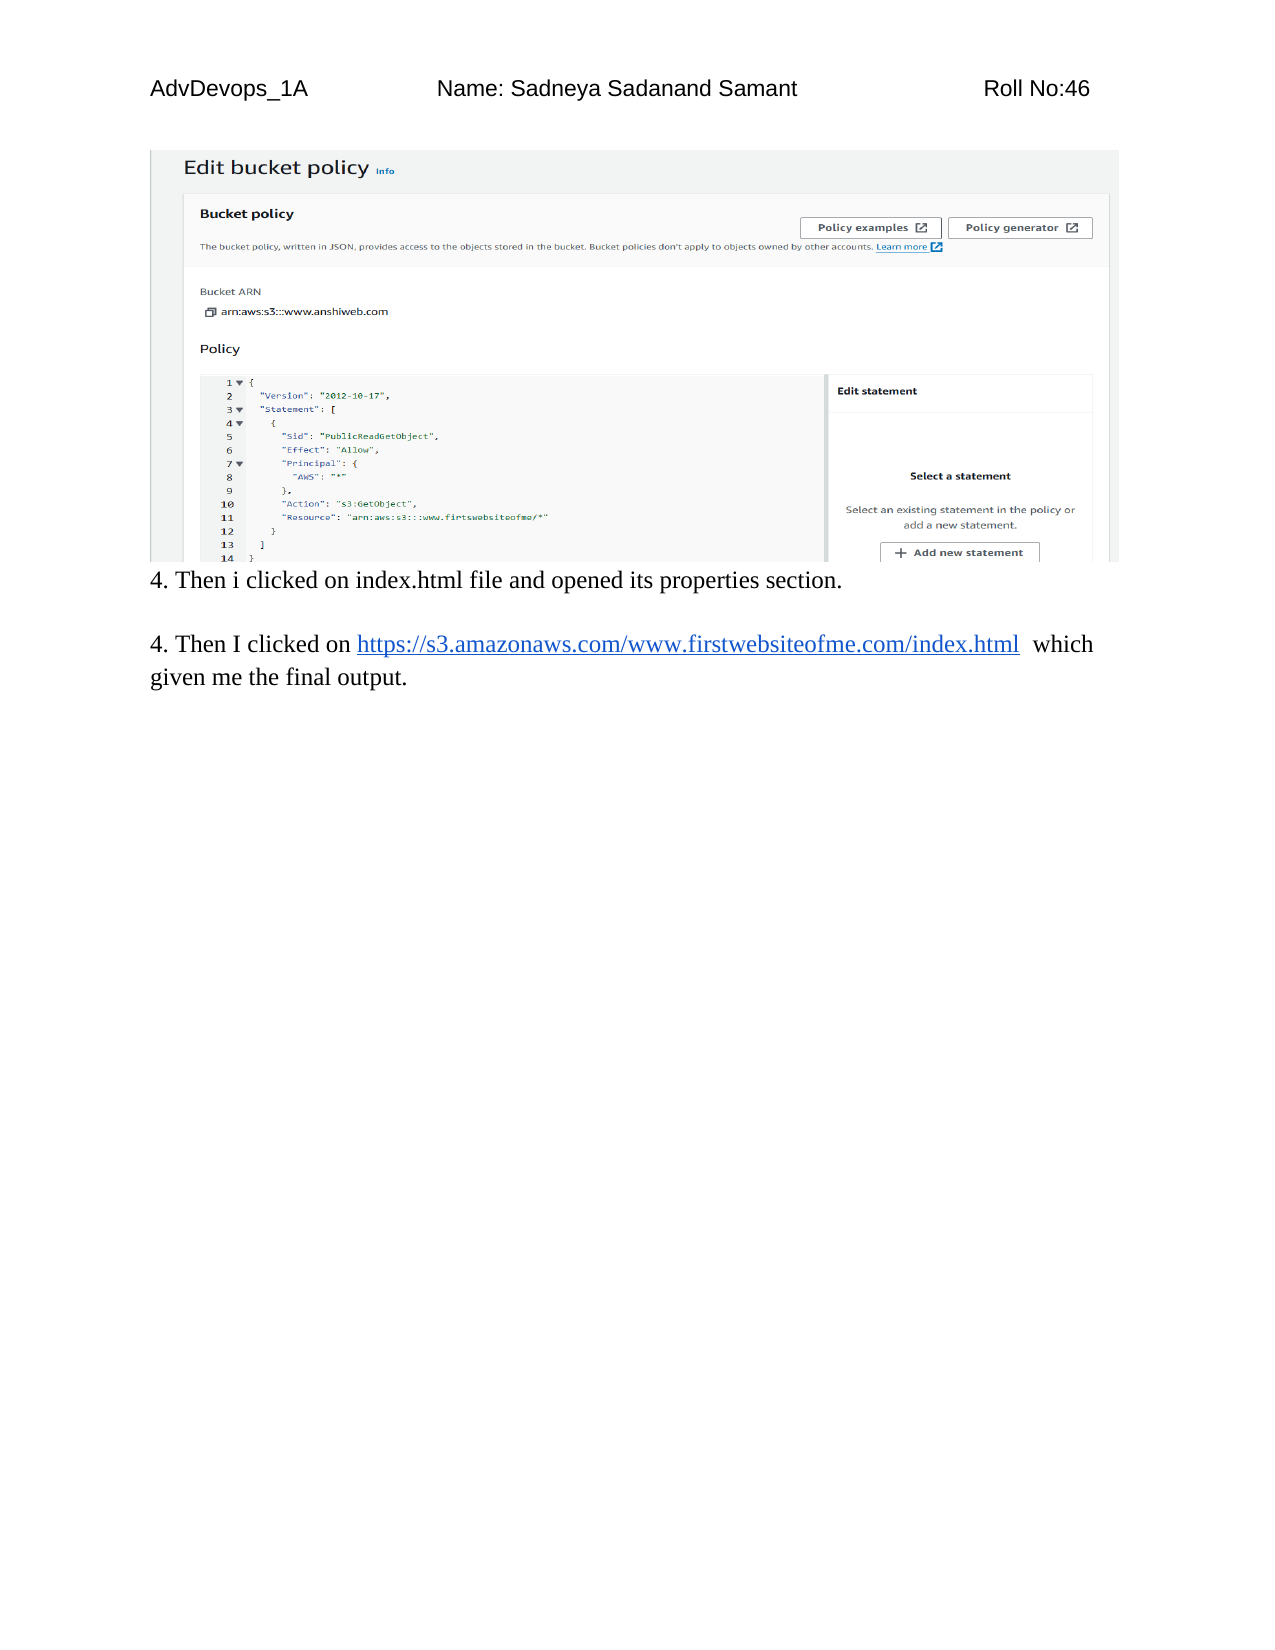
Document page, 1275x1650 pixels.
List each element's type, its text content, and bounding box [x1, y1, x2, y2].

text 4. Then i clicked on index.html file and opened its properties section. [150, 566, 1125, 594]
text 4. Then I clicked on https://s3.amazonaws.com/www.firstwebsiteofme.com/index.html which given me the final output. [150, 629, 1125, 691]
